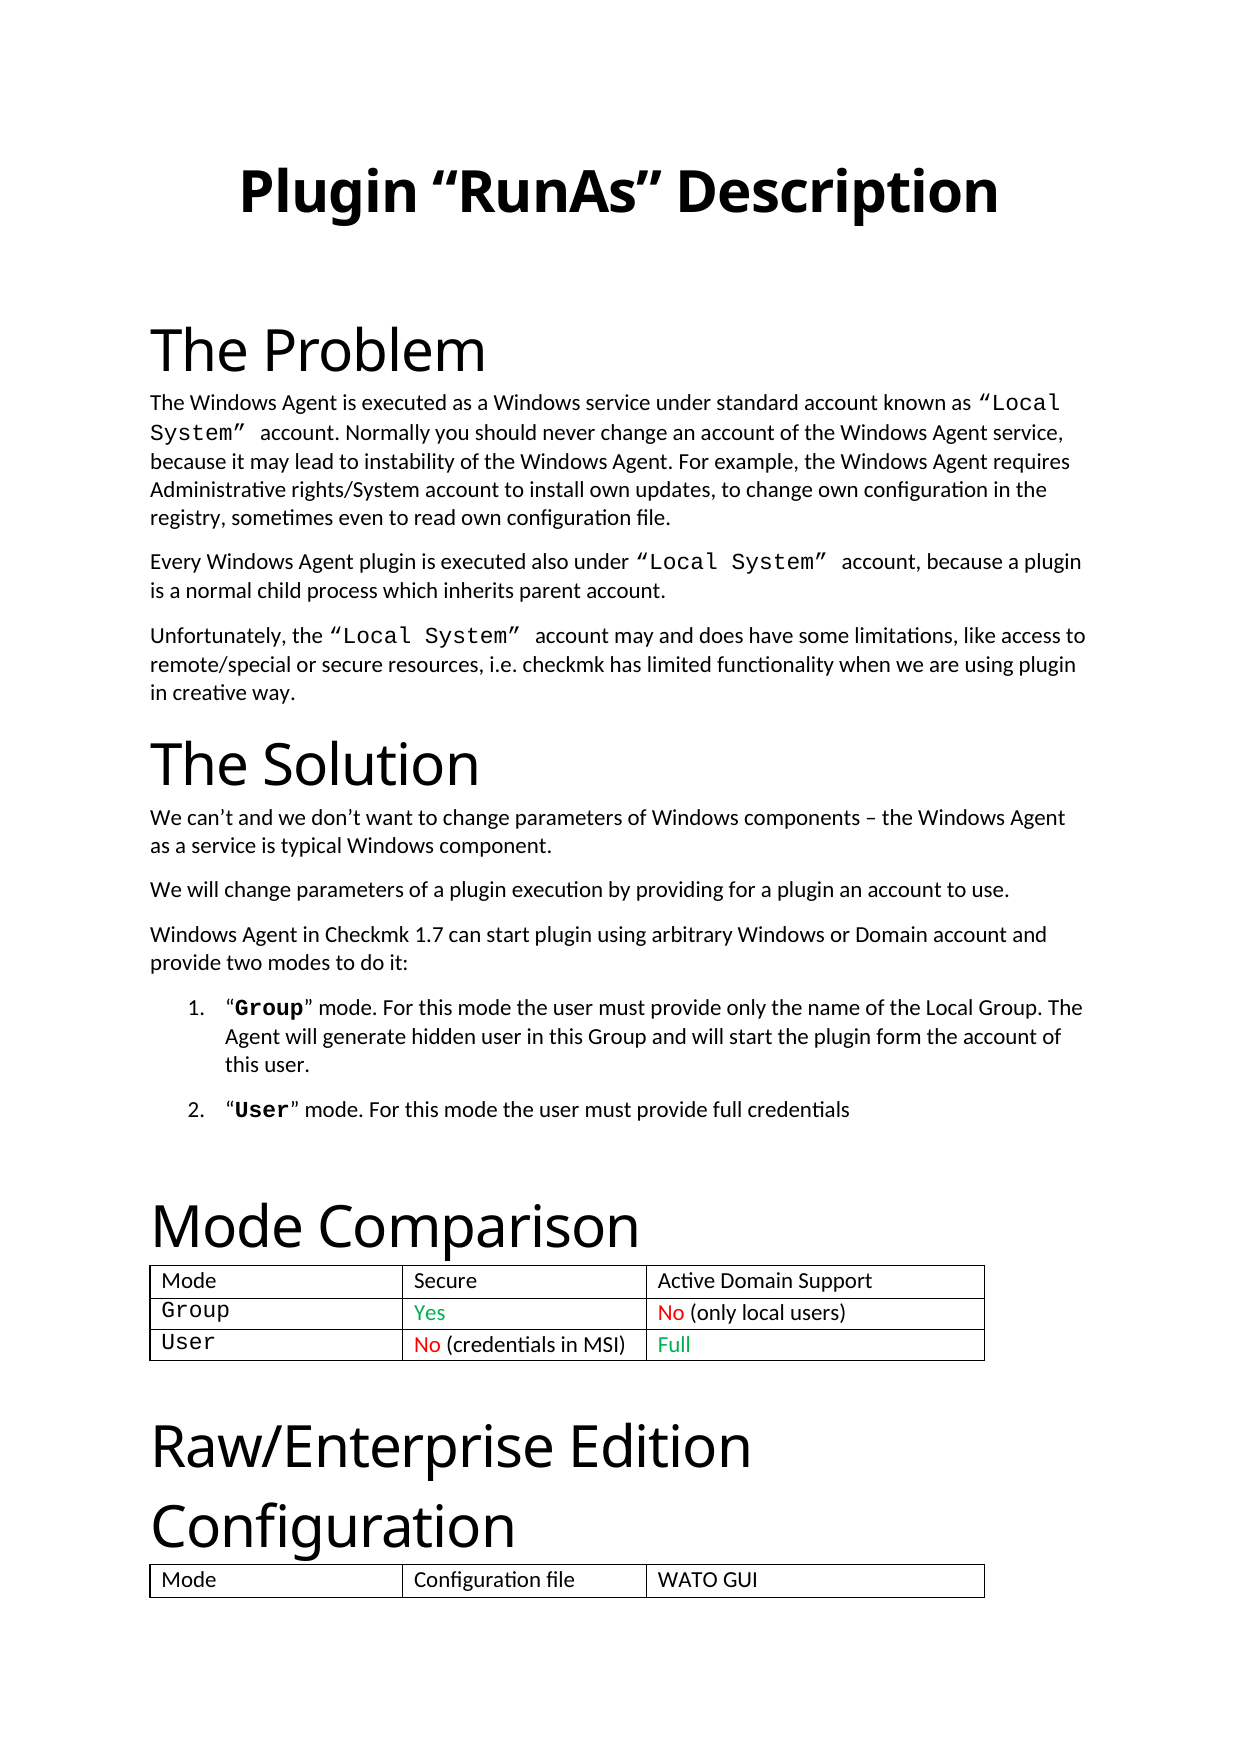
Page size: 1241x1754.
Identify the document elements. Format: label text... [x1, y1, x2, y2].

table_cell No (only local users) [647, 1299, 984, 1329]
text Every Windows Agent plugin is executed also under “Local System” account, because a plugin is a normal child process which inherits parent account. [150, 547, 1090, 605]
table_header Secure [403, 1266, 646, 1297]
table_header Active Domain Support [647, 1266, 984, 1297]
table_cell Yes [403, 1299, 646, 1329]
table_cell Full [647, 1330, 984, 1359]
table_header Configuration file [403, 1565, 646, 1597]
text We can’t and we don’t want to change parameters of Windows components – the Windows Agent as a service is typical Windows component. [150, 803, 1090, 859]
text Raw/Enterprise Edition Configuration [150, 1405, 1090, 1564]
table_cell User [151, 1330, 402, 1359]
table_cell Group [151, 1299, 402, 1329]
text Unfortunately, the “Local System” account may and does have some limitations, like access to remote/special or secure resources, i.e. checkmk has limited functionality when we are using plugin in creative way. [150, 621, 1090, 707]
table_header Mode [151, 1565, 402, 1597]
text Mode Comparison [150, 1185, 1090, 1265]
table_cell No (credentials in MSI) [403, 1330, 646, 1359]
table_header WATO GUI [647, 1565, 984, 1597]
text We will change parameters of a plugin execution by providing for a plugin an account to use. [150, 875, 1090, 903]
text The Problem [150, 309, 1090, 388]
list “Group” mode. For this mode the user must provide only the name of the Local Group. The Agent will generate hidden user in this Group and will start the plugin form the account of this user. [187, 993, 1090, 1078]
text Windows Agent in Checkmk 1.7 can start plugin using arbitrary Windows or Domain account and provide two modes to do it: [150, 920, 1090, 976]
list “User” mode. For this mode the user must provide full credentials [187, 1095, 1090, 1124]
text The Windows Agent is executed as a Windows service under standard account known as “Local System” account. Normally you should never change an account of the Windows Agent service, because it may lead to instability of the Windows Agent. For example, the Windows Agent requires Administrative rights/System account to install own updates, to change own configuration in the registry, sometimes even to read own configuration file. [150, 388, 1090, 531]
text The Solution [150, 723, 1090, 803]
text Plugin “RunAs” Description [150, 150, 1090, 229]
table_header Mode [151, 1266, 402, 1297]
